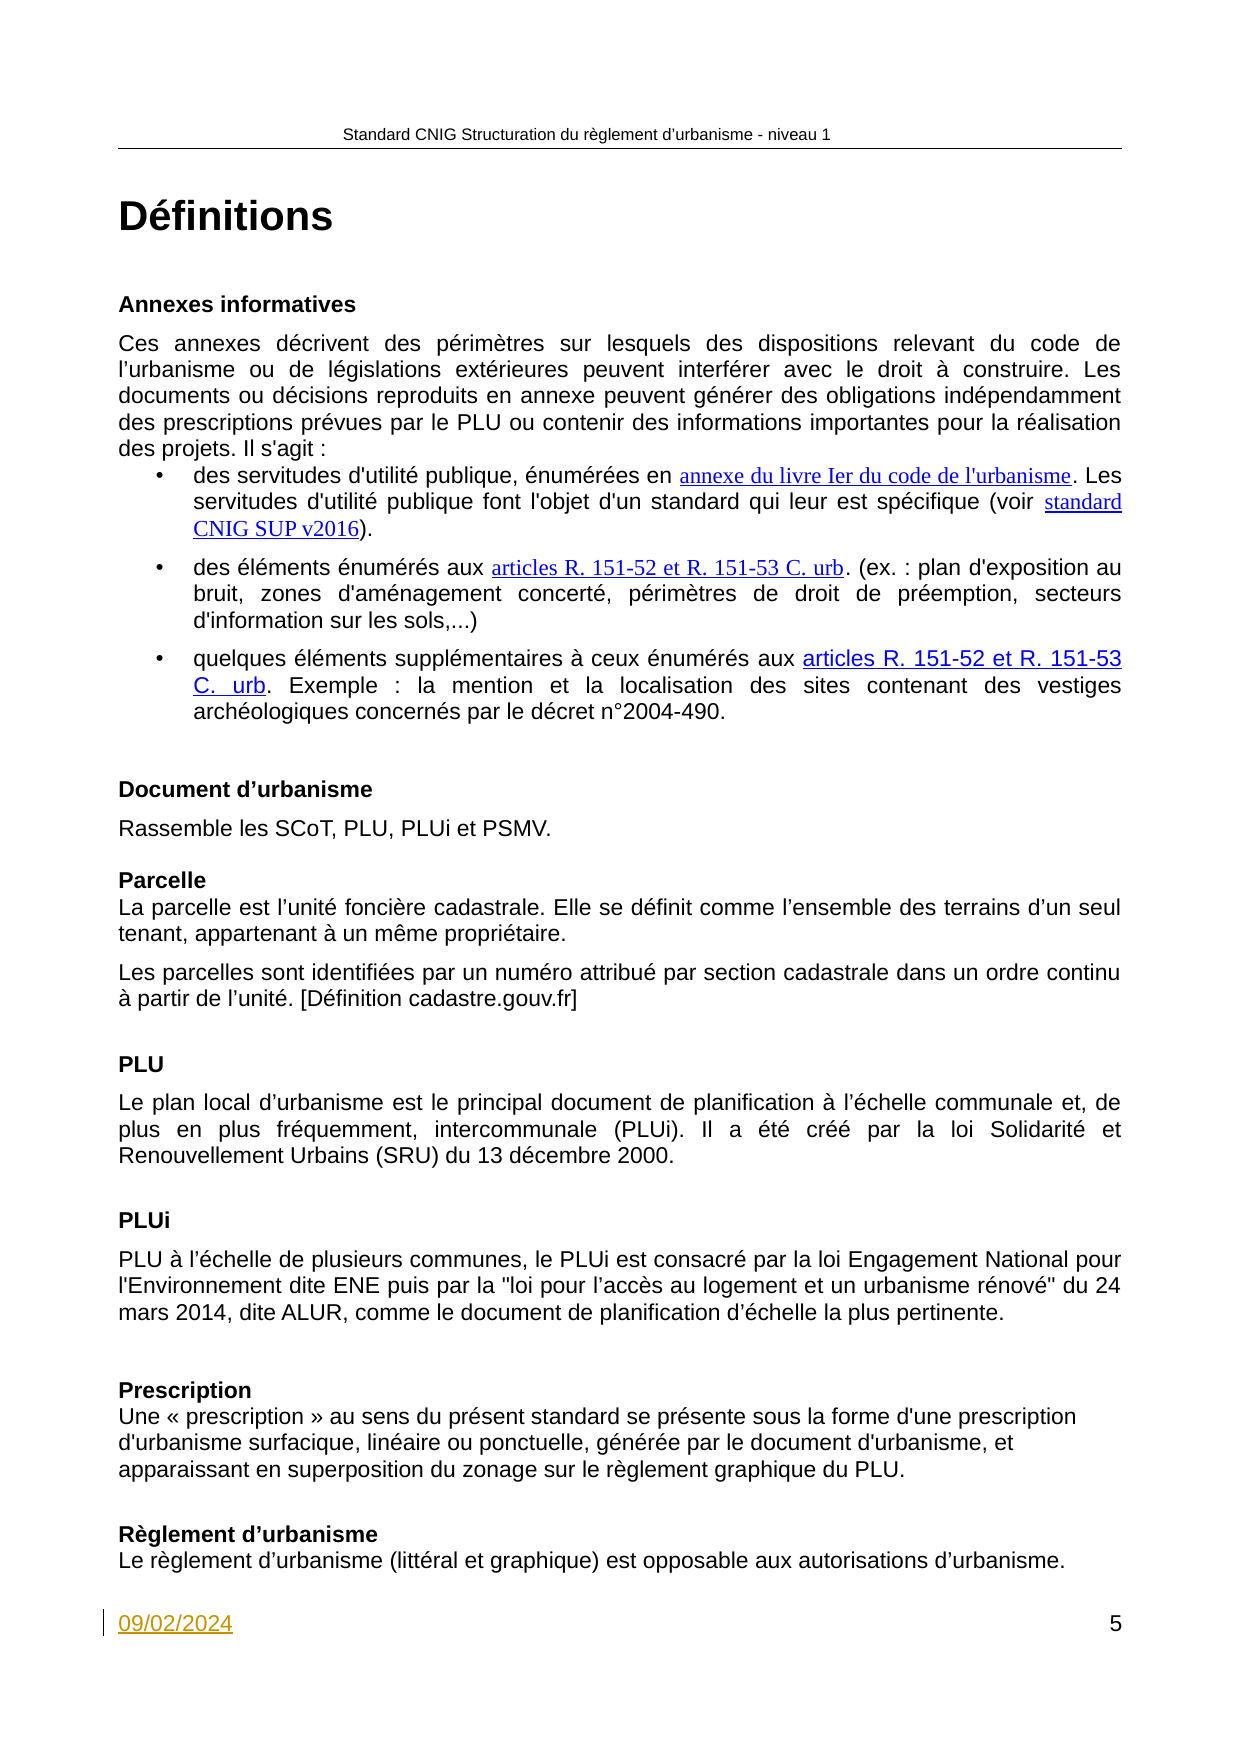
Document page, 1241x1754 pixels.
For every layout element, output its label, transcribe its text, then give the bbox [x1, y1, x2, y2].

text Le plan local d’urbanisme est le principal document de planification à l’échelle communale et, de plus en plus fréquemment, intercommunale (PLUi). Il a été créé par la loi Solidarité et Renouvellement Urbains (SRU) du 13 décembre 2000. [118, 1089, 1122, 1168]
text La parcelle est l’unité foncière cadastrale. Elle se définit comme l’ensemble des terrains d’un seul tenant, appartenant à un même propriétaire. [118, 894, 1122, 946]
subtitle Règlement d’urbanisme [118, 1521, 1122, 1547]
text PLU [118, 1051, 1122, 1077]
text PLU à l’échelle de plusieurs communes, le PLUi est consacré par la loi Engagement National pour l'Environnement dite ENE puis par la "loi pour l’accès au logement et un urbanisme rénové" du 24 mars 2014, dite ALUR, comme le document de planification d’échelle la plus pertinente. [118, 1246, 1122, 1325]
subtitle Prescription [118, 1377, 1122, 1403]
text Ces annexes décrivent des périmètres sur lesquels des dispositions relevant du code de l’urbanisme ou de législations extérieures peuvent interférer avec le droit à construire. Les documents ou décisions reproduits en annexe peuvent générer des obligations indépendamment des prescriptions prévues par le PLU ou contenir des informations importantes pour la réalisation des projets. Il s'agit : [118, 329, 1122, 461]
list des servitudes d'utilité publique, énumérées en annexe du livre Ier du code de l'urbanisme. Les servitudes d'utilité publique font l'objet d'un standard qui leur est spécifique (voir standard CNIG SUP v2016). [156, 462, 1122, 541]
text Rassemble les SCoT, PLU, PLUi et PSMV. [118, 815, 1122, 841]
text Une « prescription » au sens du présent standard se présente sous la forme d'une prescription d'urbanisme surfacique, linéaire ou ponctuelle, générée par le document d'urbanisme, et apparaissant en superposition du zonage sur le règlement graphique du PLU. [118, 1403, 1122, 1482]
text Document d’urbanisme [118, 776, 1122, 802]
text PLUi [118, 1207, 1122, 1234]
text Annexes informatives [118, 291, 1122, 317]
list des éléments énumérés aux articles R. 151-52 et R. 151-53 C. urb. (ex. : plan d'exposition au bruit, zones d'aménagement concerté, périmètres de droit de préemption, secteurs d'information sur les sols,...) [156, 554, 1122, 633]
subtitle Définitions [118, 191, 1122, 239]
text Le règlement d’urbanisme (littéral et graphique) est opposable aux autorisations d’urbanisme. [118, 1547, 1122, 1573]
text Les parcelles sont identifiées par un numéro attribué par section cadastrale dans un ordre continu à partir de l’unité. [Définition cadastre.gouv.fr] [118, 959, 1122, 1012]
list quelques éléments supplémentaires à ceux énumérés aux articles R. 151-52 et R. 151-53 C. urb. Exemple : la mention et la localisation des sites contenant des vestiges archéologiques concernés par le décret n°2004-490. [156, 645, 1122, 724]
subtitle Parcelle [118, 867, 1122, 894]
